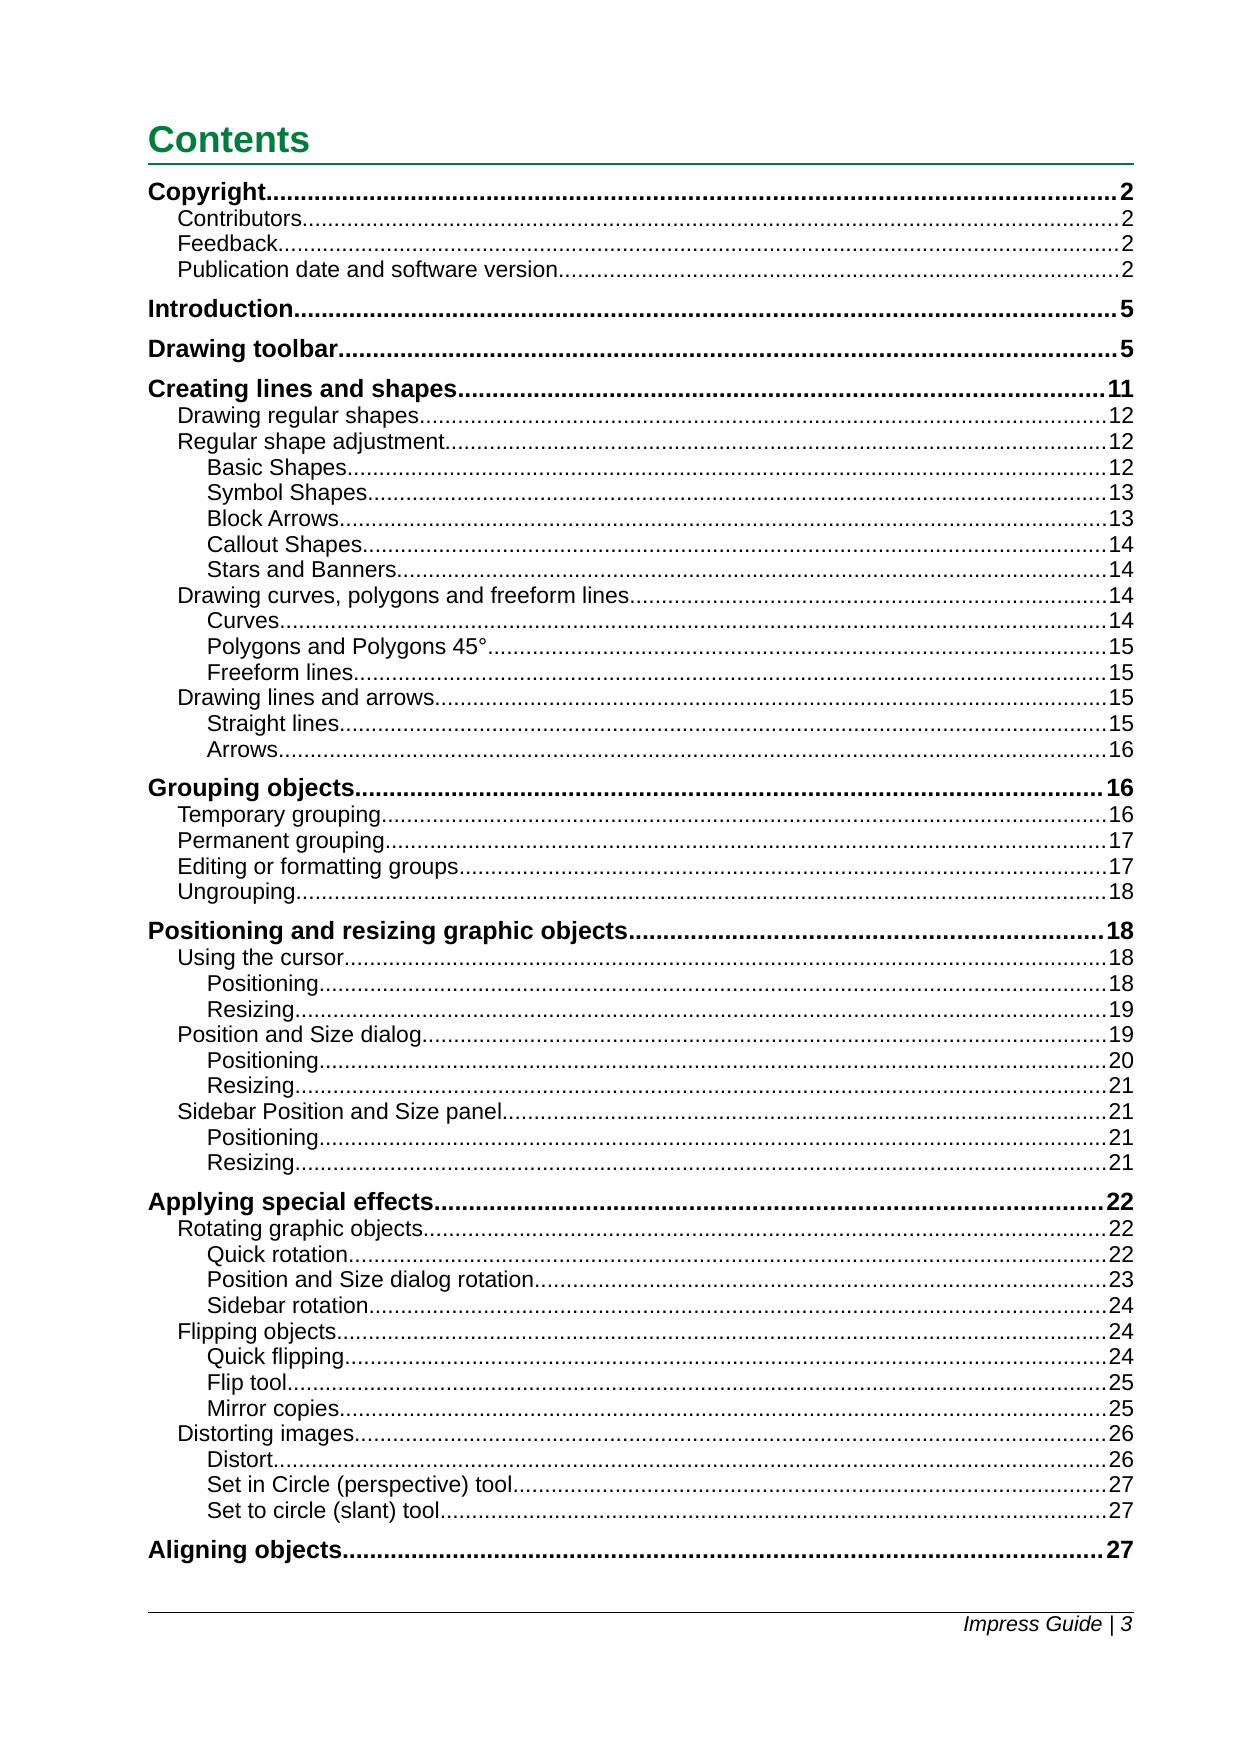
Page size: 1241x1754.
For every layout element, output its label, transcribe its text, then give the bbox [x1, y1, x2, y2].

text Resizing 21 [207, 1150, 1134, 1176]
text Creating lines and shapes 11 [148, 375, 1134, 403]
text Resizing 21 [207, 1073, 1134, 1099]
text Copyright 2 [148, 177, 1134, 205]
text Quick flipping 24 [207, 1344, 1134, 1370]
text Distorting images 26 [177, 1421, 1134, 1447]
text Resizing 19 [207, 996, 1134, 1022]
text Positioning 21 [207, 1124, 1134, 1150]
text Mirror copies 25 [207, 1395, 1134, 1421]
text Applying special effects 22 [148, 1188, 1134, 1216]
text Positioning and resizing graphic objects 18 [148, 917, 1134, 945]
text Callout Shapes 14 [207, 531, 1134, 557]
text Positioning 18 [207, 971, 1134, 996]
text Sidebar Position and Size panel 21 [177, 1099, 1134, 1124]
text Publication date and software version 2 [177, 257, 1134, 282]
text Drawing toolbar 5 [148, 335, 1134, 363]
text Set to circle (slant) tool 27 [207, 1498, 1134, 1523]
text Rotating graphic objects 22 [177, 1216, 1134, 1242]
text Positioning 20 [207, 1047, 1134, 1073]
text Aligning objects 27 [148, 1536, 1134, 1564]
text Position and Size dialog 19 [177, 1022, 1134, 1047]
text Permanent grouping 17 [177, 828, 1134, 853]
text Arrows 16 [207, 736, 1134, 762]
text Grouping objects 16 [148, 774, 1134, 802]
text Temporary grouping 16 [177, 802, 1134, 828]
text Contributors 2 [177, 205, 1134, 231]
text Distort 26 [207, 1447, 1134, 1472]
text Regular shape adjustment 12 [177, 429, 1134, 454]
text Set in Circle (perspective) tool 27 [207, 1472, 1134, 1498]
text Editing or formatting groups 17 [177, 853, 1134, 879]
text Position and Size dialog rotation 23 [207, 1267, 1134, 1293]
text Freeform lines 15 [207, 659, 1134, 685]
text Curves 14 [207, 608, 1134, 634]
subtitle Contents [148, 118, 1134, 163]
text Block Arrows 13 [207, 506, 1134, 531]
text Feedback 2 [177, 231, 1134, 257]
text Straight lines 15 [207, 711, 1134, 736]
text Flipping objects 24 [177, 1318, 1134, 1344]
text Stars and Banners 14 [207, 557, 1134, 582]
text Drawing curves, polygons and freeform lines 14 [177, 582, 1134, 608]
text Quick rotation 22 [207, 1242, 1134, 1267]
text Sidebar rotation 24 [207, 1293, 1134, 1318]
text Drawing regular shapes 12 [177, 403, 1134, 429]
text Ungrouping 18 [177, 879, 1134, 905]
text Flip tool 25 [207, 1370, 1134, 1395]
text Using the cursor 18 [177, 945, 1134, 971]
text Drawing lines and arrows 15 [177, 685, 1134, 711]
text Basic Shapes 12 [207, 454, 1134, 480]
text Symbol Shapes 13 [207, 480, 1134, 506]
text Polygons and Polygons 45° 15 [207, 634, 1134, 659]
text Introduction 5 [148, 294, 1134, 322]
